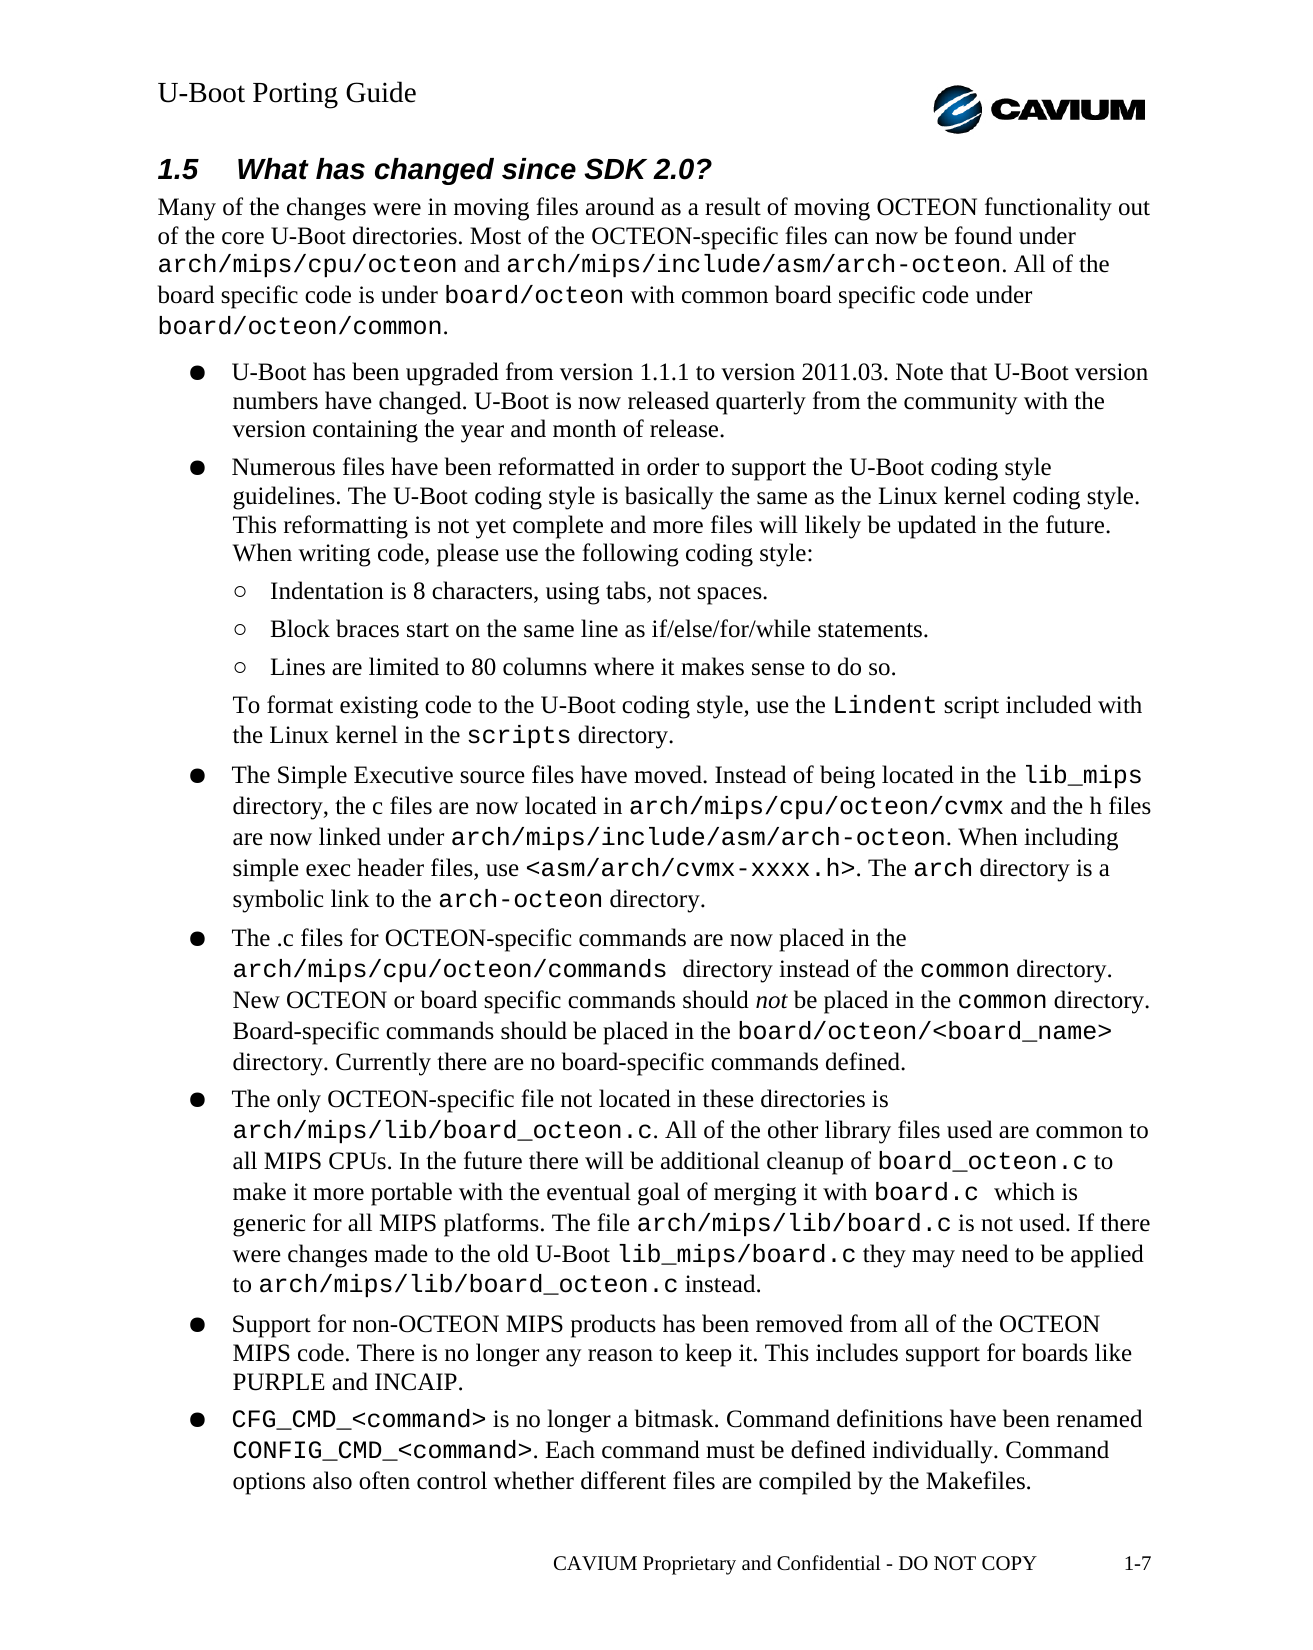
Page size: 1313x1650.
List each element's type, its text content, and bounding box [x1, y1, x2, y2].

list Support for non-OCTEON MIPS products has been removed from all of the OCTEON MIPS code. There is no longer any reason to keep it. This includes support for boards like PURPLE and INCAIP. [187, 1309, 1155, 1396]
text Many of the changes were in moving files around as a result of moving OCTEON functionality out of the core U-Boot directories. Most of the OCTEON-specific files can now be found under arch/mips/cpu/octeon and arch/mips/include/asm/arch-octeon. All of the board specific code is under board/octeon with common board specific code under board/octeon/common. [157, 192, 1155, 342]
list The Simple Executive source files have moved. Instead of being located in the lib_mips directory, the c files are now located in arch/mips/cpu/octeon/cvmx and the h files are now linked under arch/mips/include/asm/arch-octeon. When including simple exec header files, use <asm/arch/cvmx-xxxx.h>. The arch directory is a symbolic link to the arch-octeon directory. [187, 760, 1155, 914]
list CFG_CMD_<command> is no longer a bitmask. Command definitions have been renamed CONFIG_CMD_<command>. Each command must be defined individually. Command options also often control whether different files are compiled by the Makefiles. [187, 1404, 1155, 1495]
list Numerous files have been reformatted in order to support the U-Boot coding style guidelines. The U-Boot coding style is basically the same as the Linux kernel coding style. This reformatting is not yet complete and more files will likely be updated in the future. When writing code, please use the following coding style: [187, 452, 1155, 567]
list The only OCTEON-specific file not located in these directories is arch/mips/lib/board_octeon.c. All of the other library files used are common to all MIPS CPUs. In the future there will be additional cleanup of board_octeon.c to make it more portable with the eventual goal of merging it with board.c which is generic for all MIPS platforms. The file arch/mips/lib/board.c is not used. If there were changes made to the old U-Boot lib_mips/board.c they may need to be applied to arch/mips/lib/board_octeon.c instead. [187, 1084, 1155, 1300]
picture [925, 75, 1155, 146]
list The .c files for OCTEON-specific commands are now placed in the arch/mips/cpu/octeon/commands directory instead of the common directory. New OCTEON or board specific commands should not be placed in the common directory. Board-specific commands should be placed in the board/octeon/<board_name> directory. Currently there are no board-specific commands defined. [187, 923, 1155, 1076]
list Lines are limited to 80 columns where it makes sense to do so. [232, 652, 1155, 681]
list Indentation is 8 characters, using tabs, not spaces. [232, 576, 1155, 605]
list U-Boot has been upgraded from version 1.1.1 to version 2011.03. Note that U-Boot version numbers have changed. U-Boot is now released quarterly from the community with the version containing the year and month of release. [187, 357, 1155, 443]
list To format existing code to the U-Boot coding style, use the Lindent script included with the Linux kernel in the scripts directory. [232, 690, 1155, 751]
subtitle What has changed since SDK 2.0? [157, 152, 1155, 186]
list Block braces start on the same line as if/else/for/while statements. [232, 614, 1155, 643]
